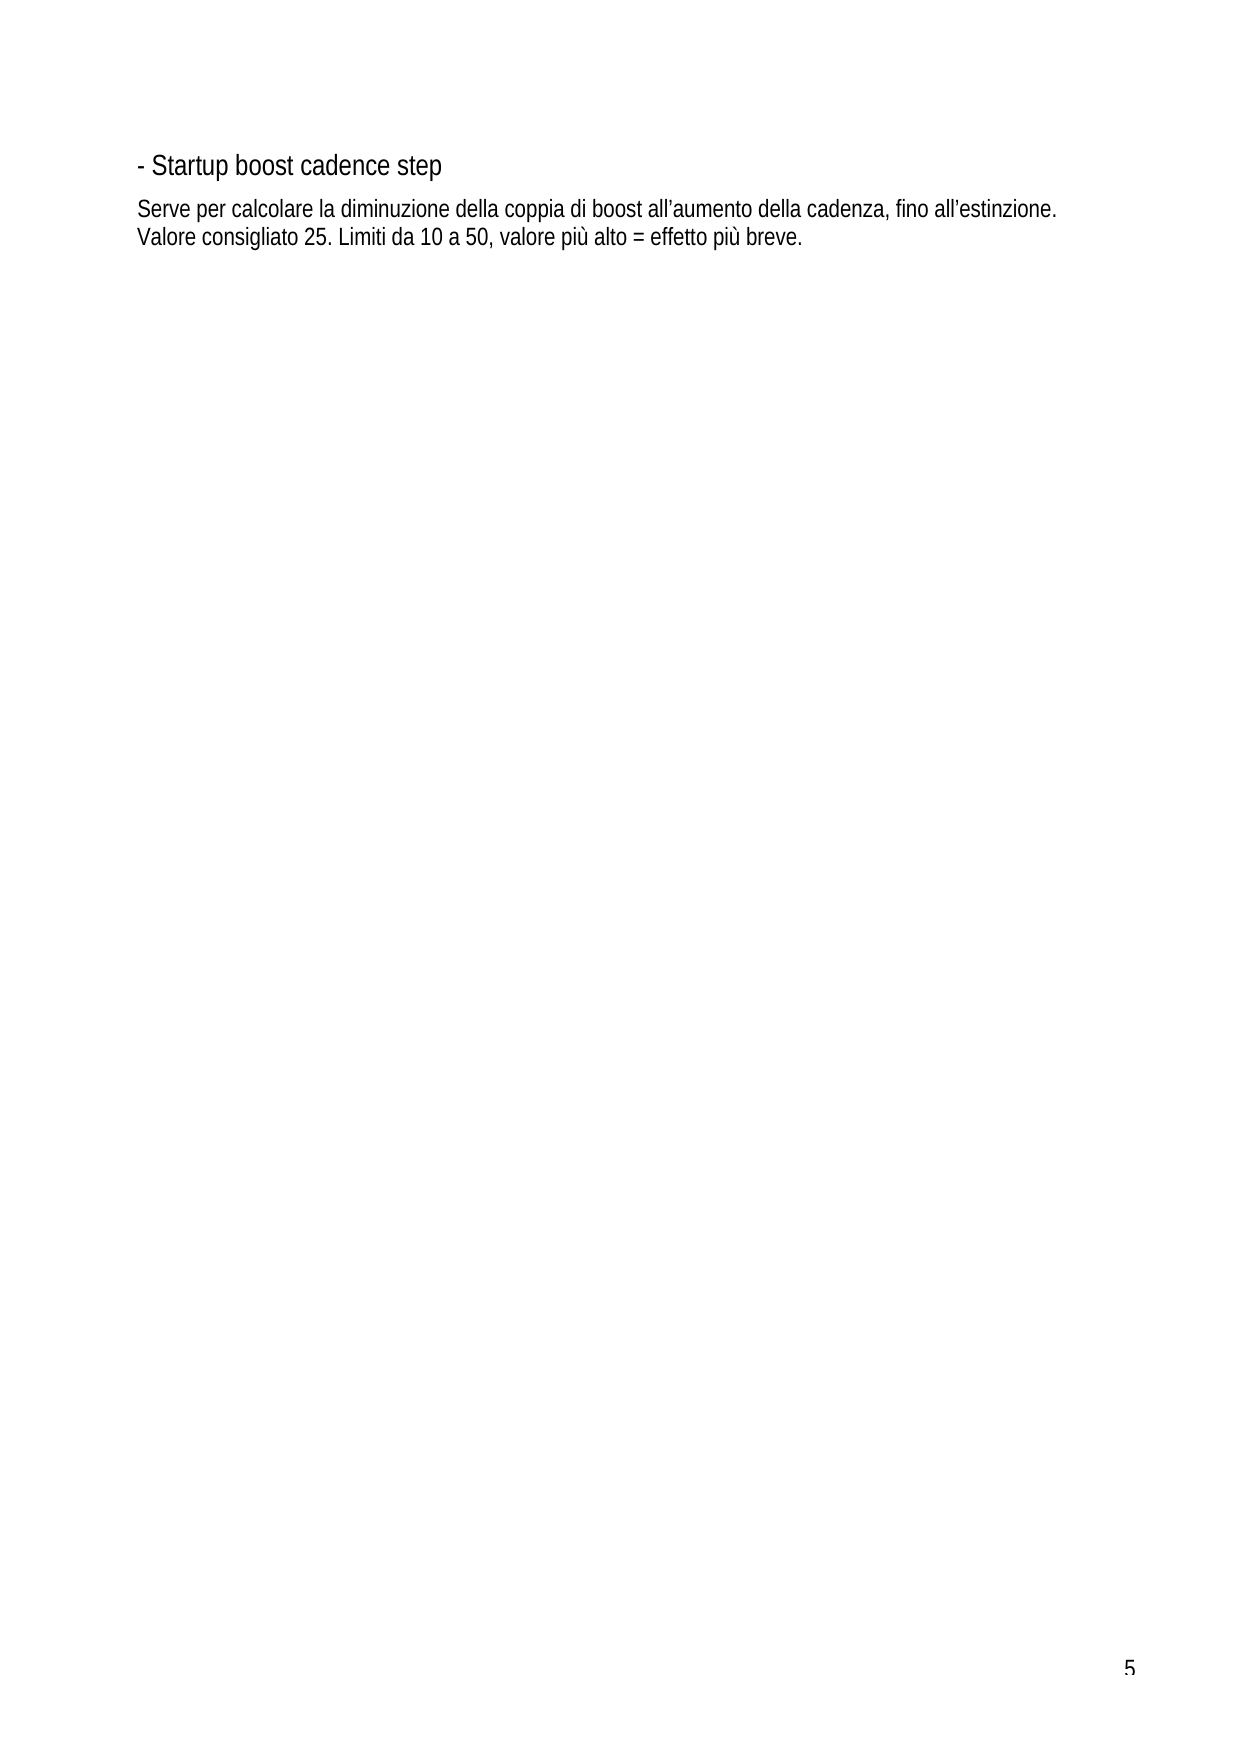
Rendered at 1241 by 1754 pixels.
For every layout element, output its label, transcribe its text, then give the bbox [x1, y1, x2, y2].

subtitle Serve per calcolare la diminuzione della coppia di boost all’aumento della cadenza, fino all’estinzione. [137, 193, 1122, 222]
subtitle - Startup boost cadence step [137, 148, 1122, 181]
subtitle Valore consigliato 25. Limiti da 10 a 50, valore più alto = effetto più breve. [137, 222, 1122, 251]
